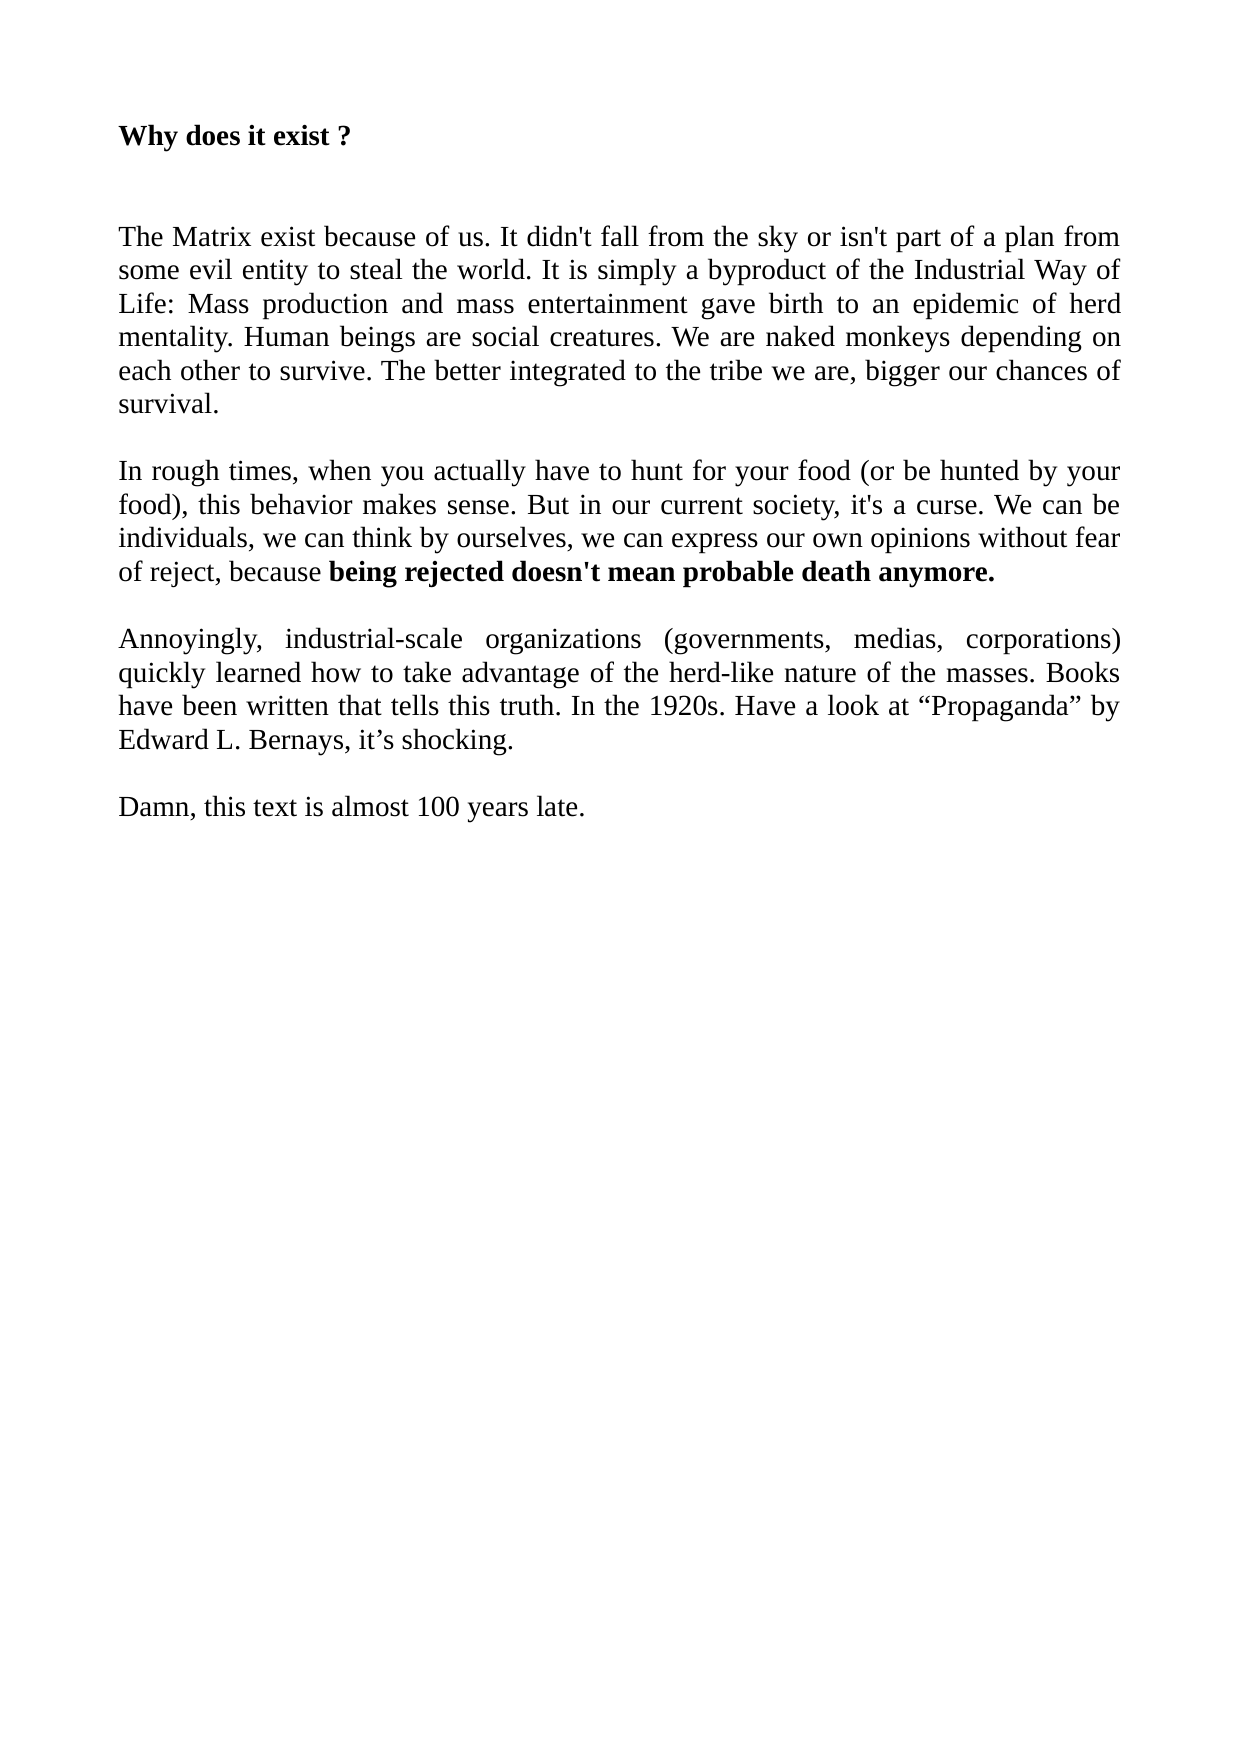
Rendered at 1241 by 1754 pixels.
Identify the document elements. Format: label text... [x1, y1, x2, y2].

text Damn, this text is almost 100 years late. [118, 789, 1122, 822]
text Why does it exist ? [118, 118, 1122, 152]
text The Matrix exist because of us. It didn't fall from the sky or isn't part of a plan from some evil entity to steal the world. It is simply a byproduct of the Industrial Way of Life: Mass production and mass entertainment gave birth to an epidemic of herd mentality. Human beings are social creatures. We are naked monkeys depending on each other to survive. The better integrated to the tribe we are, bigger our chances of survival. [118, 219, 1122, 420]
text Annoyingly, industrial-scale organizations (governments, medias, corporations) quickly learned how to take advantage of the herd-like nature of the masses. Books have been written that tells this truth. In the 1920s. Have a look at “Propaganda” by Edward L. Bernays, it’s shocking. [118, 621, 1122, 755]
text In rough times, when you actually have to hunt for your food (or be hunted by your food), this behavior makes sense. But in our current society, it's a curse. We can be individuals, we can think by ourselves, we can express our own opinions without fear of reject, because being rejected doesn't mean probable death anymore. [118, 453, 1122, 588]
